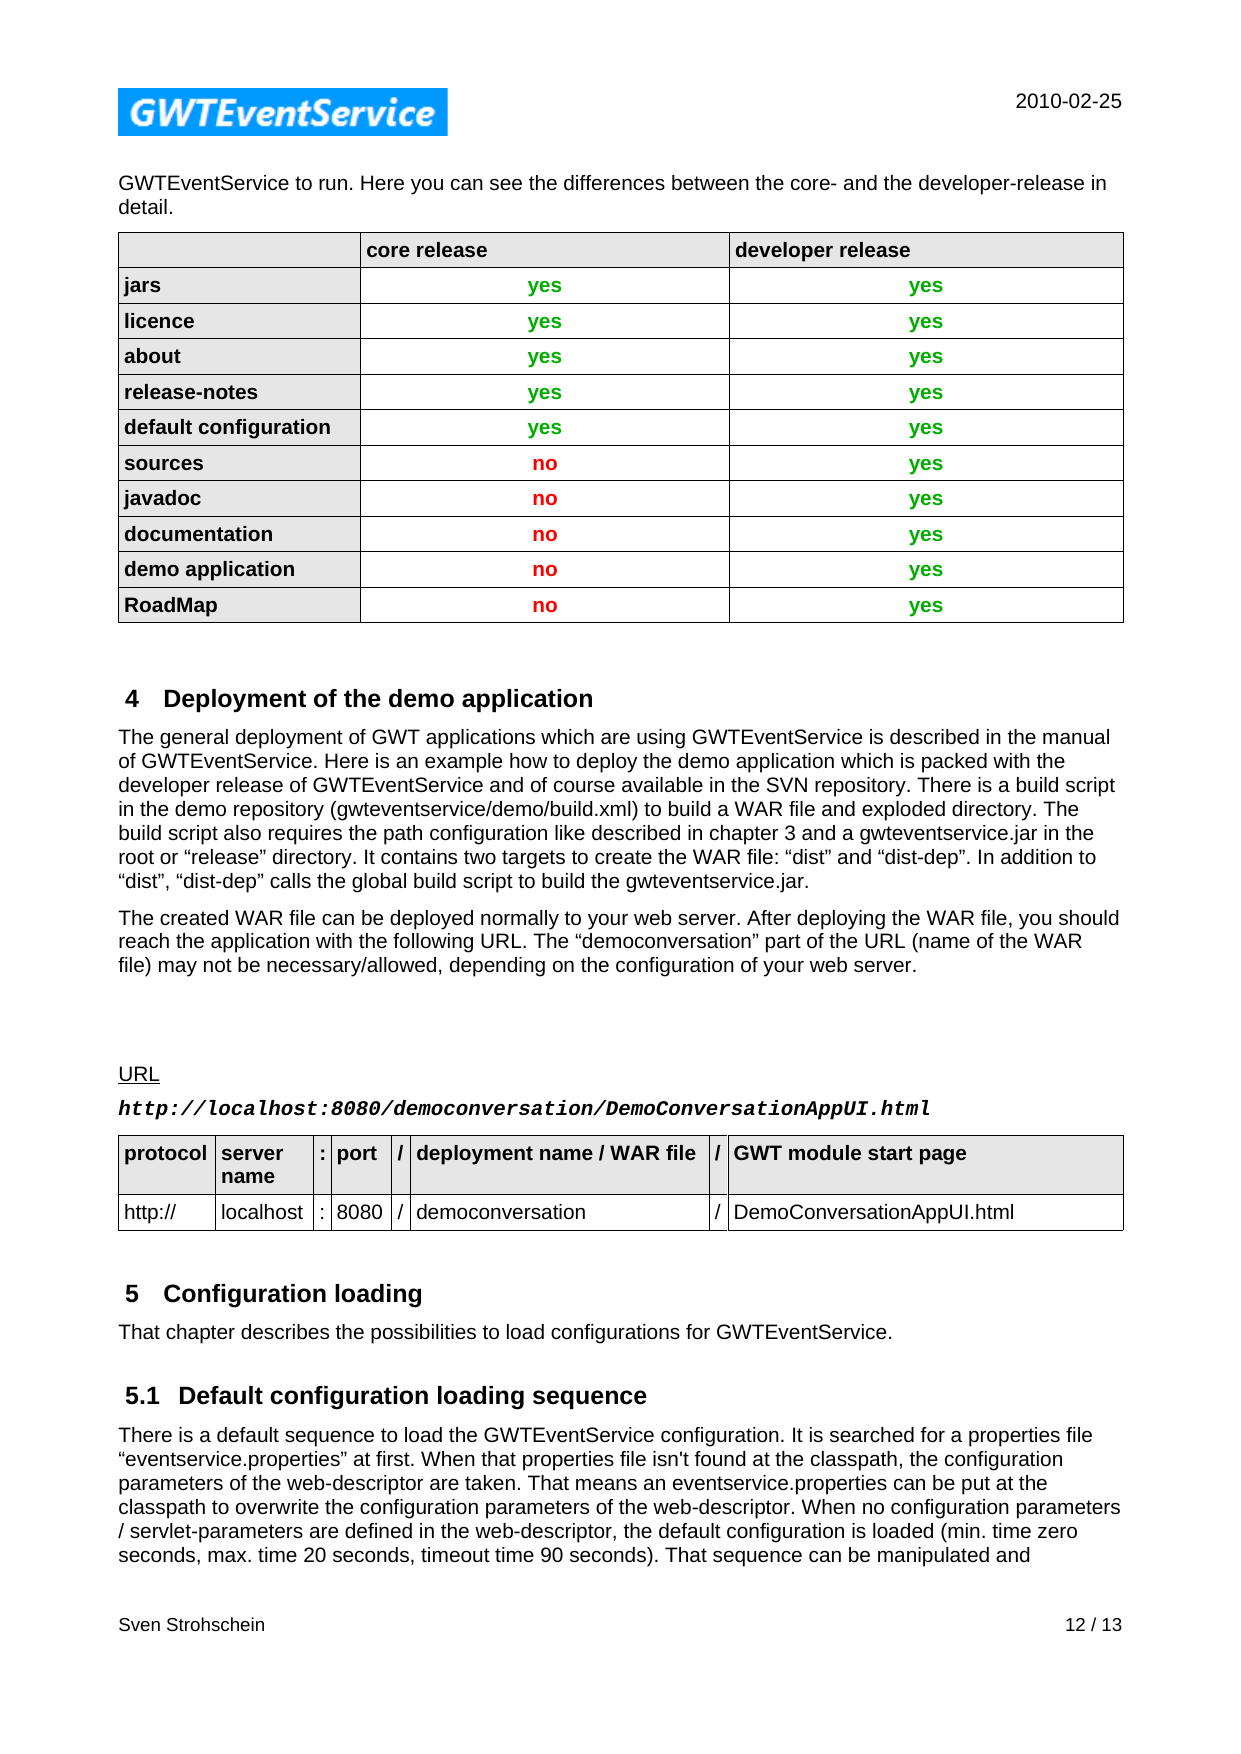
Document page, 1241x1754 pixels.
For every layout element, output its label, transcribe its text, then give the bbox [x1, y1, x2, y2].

subtitle Deployment of the demo application [118, 684, 1122, 713]
table_cell yes [730, 410, 1123, 445]
text The general deployment of GWT applications which are using GWTEventService is described in the manual of GWTEventService. Here is an example how to deploy the demo application which is packed with the developer release of GWTEventService and of course available in the SVN repository. There is a build script in the demo repository (gwteventservice/demo/build.xml) to build a WAR file and exploded directory. The build script also requires the path configuration like described in chapter 3 and a gwteventservice.jar in the root or “release” directory. It contains two targets to create the WAR file: “dist” and “dist-dep”. In addition to “dist”, “dist-dep” calls the global build script to build the gwteventservice.jar. [118, 725, 1122, 893]
table_cell yes [730, 481, 1123, 516]
table_cell default configuration [119, 410, 360, 445]
table_cell yes [730, 268, 1123, 303]
table_header core release [361, 233, 729, 267]
table_cell / [710, 1195, 727, 1230]
table_cell : [314, 1195, 331, 1230]
table_header deployment name / WAR file [411, 1136, 709, 1194]
table_header [119, 233, 360, 267]
table_header port [332, 1136, 391, 1194]
text The created WAR file can be deployed normally to your web server. After deploying the WAR file, you should reach the application with the following URL. The “democonversation” part of the URL (name of the WAR file) may not be necessary/allowed, depending on the configuration of your web server. [118, 905, 1122, 977]
table_cell sources [119, 446, 360, 480]
text There is a default sequence to load the GWTEventService configuration. It is searched for a properties file “eventservice.properties” at first. When that properties file isn't found at the classpath, the configuration parameters of the web-descriptor are taken. That means an eventservice.properties can be put at the classpath to overwrite the configuration parameters of the web-descriptor. When no configuration parameters / servlet-parameters are defined in the web-descriptor, the default configuration is loaded (min. time zero seconds, max. time 20 seconds, timeout time 90 seconds). That sequence can be manipulated and [118, 1423, 1122, 1566]
picture [118, 88, 448, 136]
table_cell yes [361, 304, 729, 338]
table_header protocol [119, 1136, 215, 1194]
table_cell no [361, 552, 729, 587]
text http://localhost:8080/democonversation/DemoConversationAppUI.html [118, 1098, 1122, 1122]
table_cell DemoConversationAppUI.html [729, 1195, 1123, 1230]
table_cell yes [730, 588, 1123, 622]
table_cell no [361, 446, 729, 480]
table_cell yes [361, 339, 729, 374]
text GWTEventService to run. Here you can see the differences between the core- and the developer-release in detail. [118, 171, 1122, 219]
subtitle Configuration loading [118, 1279, 1122, 1307]
table_cell release-notes [119, 375, 360, 409]
table_cell no [361, 588, 729, 622]
table_cell RoadMap [119, 588, 360, 622]
table_cell yes [361, 375, 729, 409]
table_cell demo application [119, 552, 360, 587]
table_header server name [216, 1136, 313, 1194]
table_cell yes [730, 446, 1123, 480]
table_cell yes [730, 375, 1123, 409]
table_header GWT module start page [729, 1136, 1123, 1194]
table_header / [392, 1136, 410, 1194]
table_header : [314, 1136, 331, 1194]
table_cell no [361, 517, 729, 551]
table_cell yes [730, 339, 1123, 374]
table_cell yes [730, 304, 1123, 338]
table_cell yes [730, 552, 1123, 587]
table_cell yes [361, 268, 729, 303]
table_cell 8080 [332, 1195, 391, 1230]
table_cell democonversation [411, 1195, 709, 1230]
table_cell localhost [216, 1195, 313, 1230]
table_cell javadoc [119, 481, 360, 516]
table_cell yes [730, 517, 1123, 551]
table_header developer release [730, 233, 1123, 267]
table_cell documentation [119, 517, 360, 551]
text URL [118, 1062, 1122, 1086]
table_header / [710, 1136, 727, 1194]
table_cell jars [119, 268, 360, 303]
table_cell / [392, 1195, 410, 1230]
table_cell licence [119, 304, 360, 338]
subtitle Default configuration loading sequence [118, 1381, 1122, 1410]
table_cell about [119, 339, 360, 374]
table_cell yes [361, 410, 729, 445]
table_cell no [361, 481, 729, 516]
text That chapter describes the possibilities to load configurations for GWTEventService. [118, 1320, 1122, 1344]
table_cell http:// [119, 1195, 215, 1230]
